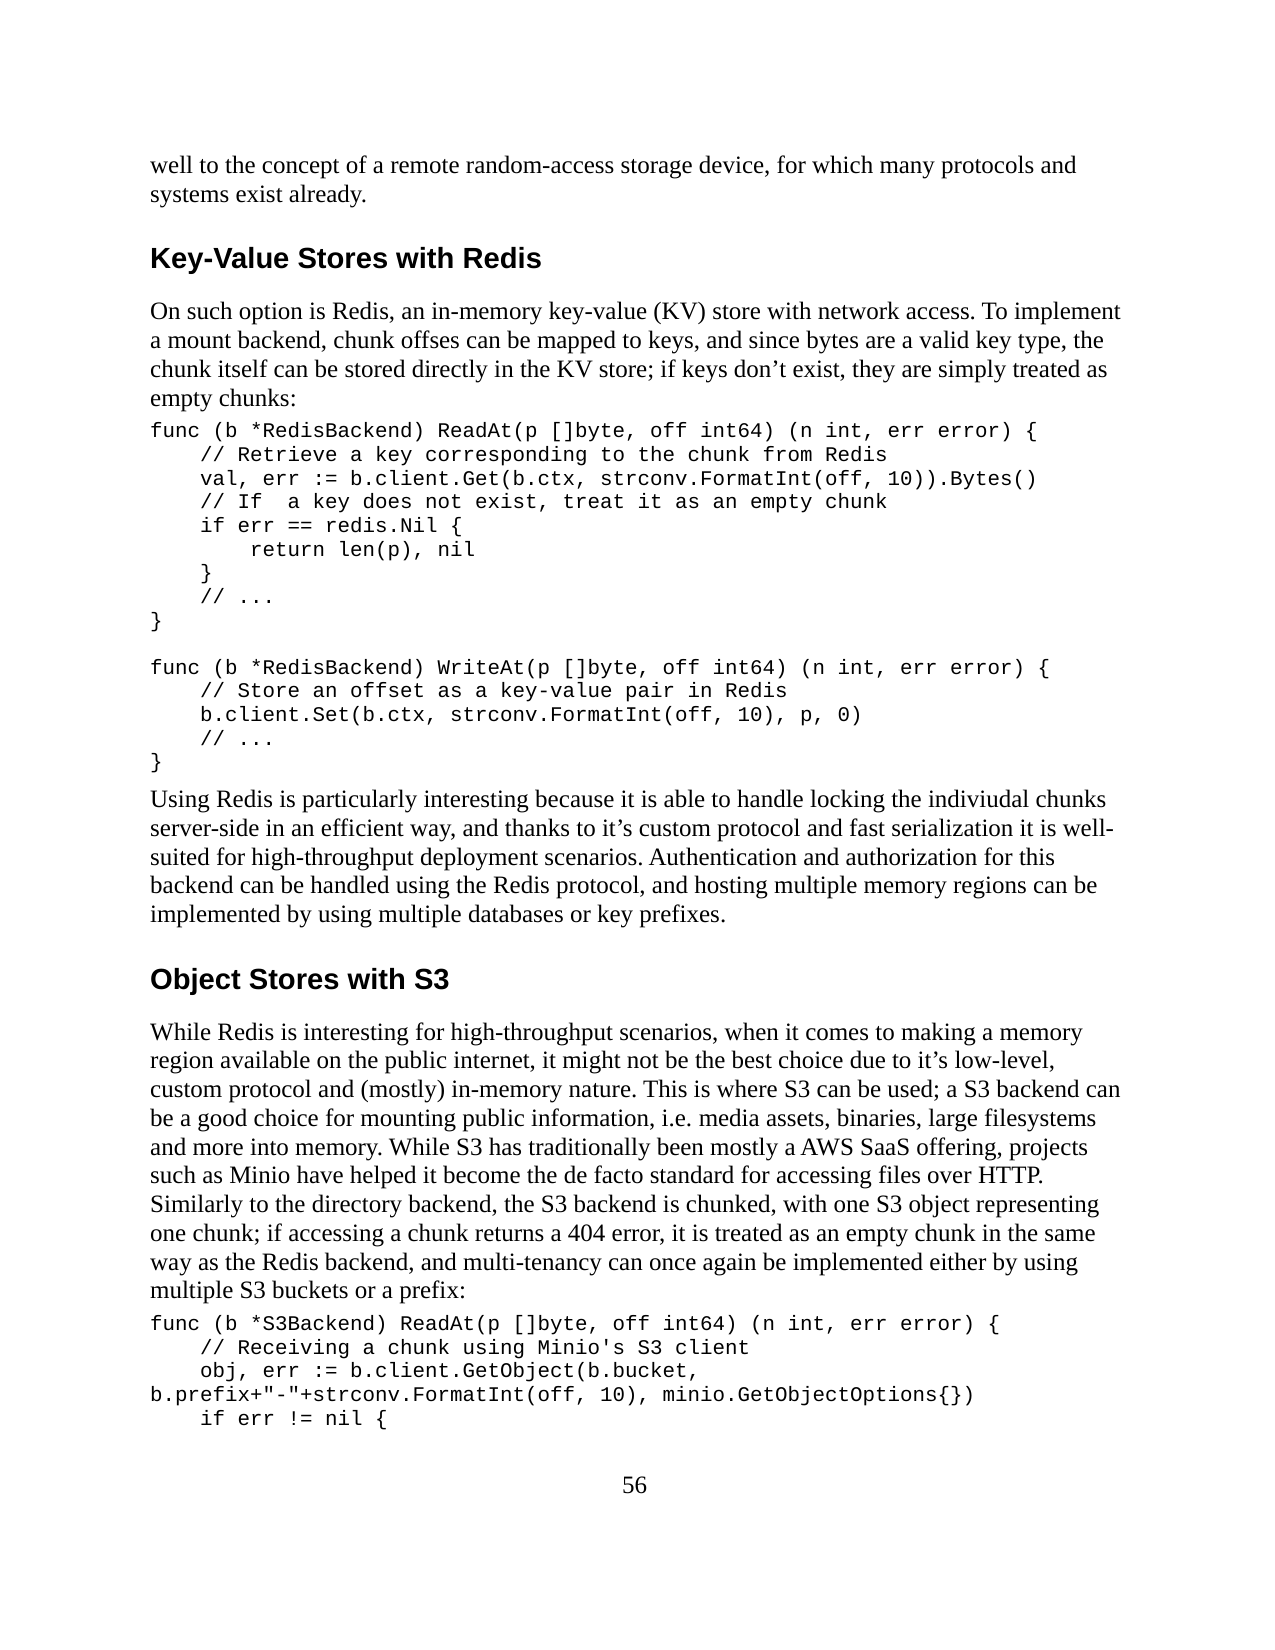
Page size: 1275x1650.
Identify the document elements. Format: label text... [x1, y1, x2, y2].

text well to the concept of a remote random-access storage device, for which many protocols and systems exist already. [150, 150, 1125, 207]
text b.client.Set(b.ctx, strconv.FormatInt(off, 10), p, 0) [150, 704, 1125, 728]
text func (b *RedisBackend) ReadAt(p []byte, off int64) (n int, err error) { [150, 420, 1125, 444]
text } [150, 751, 1125, 775]
text // Retrieve a key corresponding to the chunk from Redis [150, 444, 1125, 468]
text } [150, 609, 1125, 633]
text // Store an offset as a key-value pair in Redis [150, 681, 1125, 704]
text // ... [150, 586, 1125, 609]
text func (b *RedisBackend) WriteAt(p []byte, off int64) (n int, err error) { [150, 657, 1125, 681]
text // ... [150, 728, 1125, 751]
text // Receiving a chunk using Minio's S3 client [150, 1337, 1125, 1361]
subtitle Key-Value Stores with Redis [150, 241, 1125, 275]
text // If a key does not exist, treat it as an empty chunk [150, 491, 1125, 515]
text On such option is Redis, an in-memory key-value (KV) store with network access. To implement a mount backend, chunk offses can be mapped to keys, and since bytes are a valid key type, the chunk itself can be stored directly in the KV store; if keys don’t exist, they are simply treated as empty chunks: [150, 296, 1125, 411]
text func (b *S3Backend) ReadAt(p []byte, off int64) (n int, err error) { [150, 1313, 1125, 1337]
text val, err := b.client.Get(b.ctx, strconv.FormatInt(off, 10)).Bytes() [150, 468, 1125, 491]
text if err != nil { [150, 1408, 1125, 1431]
text While Redis is interesting for high-throughput scenarios, when it comes to making a memory region available on the public internet, it might not be the best choice due to it’s low-level, custom protocol and (mostly) in-memory nature. This is where S3 can be used; a S3 backend can be a good choice for mounting public information, i.e. media assets, binaries, large filesystems and more into memory. While S3 has traditionally been mostly a AWS SaaS offering, projects such as Minio have helped it become the de facto standard for accessing files over HTTP. Similarly to the directory backend, the S3 backend is chunked, with one S3 object representing one chunk; if accessing a chunk returns a 404 error, it is treated as an empty chunk in the same way as the Redis backend, and multi-tenancy can once again be implemented either by using multiple S3 buckets or a prefix: [150, 1017, 1125, 1304]
text Using Redis is particularly interesting because it is able to handle locking the indiviudal chunks server-side in an efficient way, and thanks to it’s custom protocol and fast serialization it is well-suited for high-throughput deployment scenarios. Authentication and authorization for this backend can be handled using the Redis protocol, and hosting multiple memory regions can be implemented by using multiple databases or key prefixes. [150, 784, 1125, 928]
text if err == redis.Nil { [150, 515, 1125, 539]
text return len(p), nil [150, 539, 1125, 562]
text obj, err := b.client.GetObject(b.bucket, b.prefix+"-"+strconv.FormatInt(off, 10), minio.GetObjectOptions{}) [150, 1361, 1125, 1408]
text } [150, 562, 1125, 586]
subtitle Object Stores with S3 [150, 962, 1125, 995]
